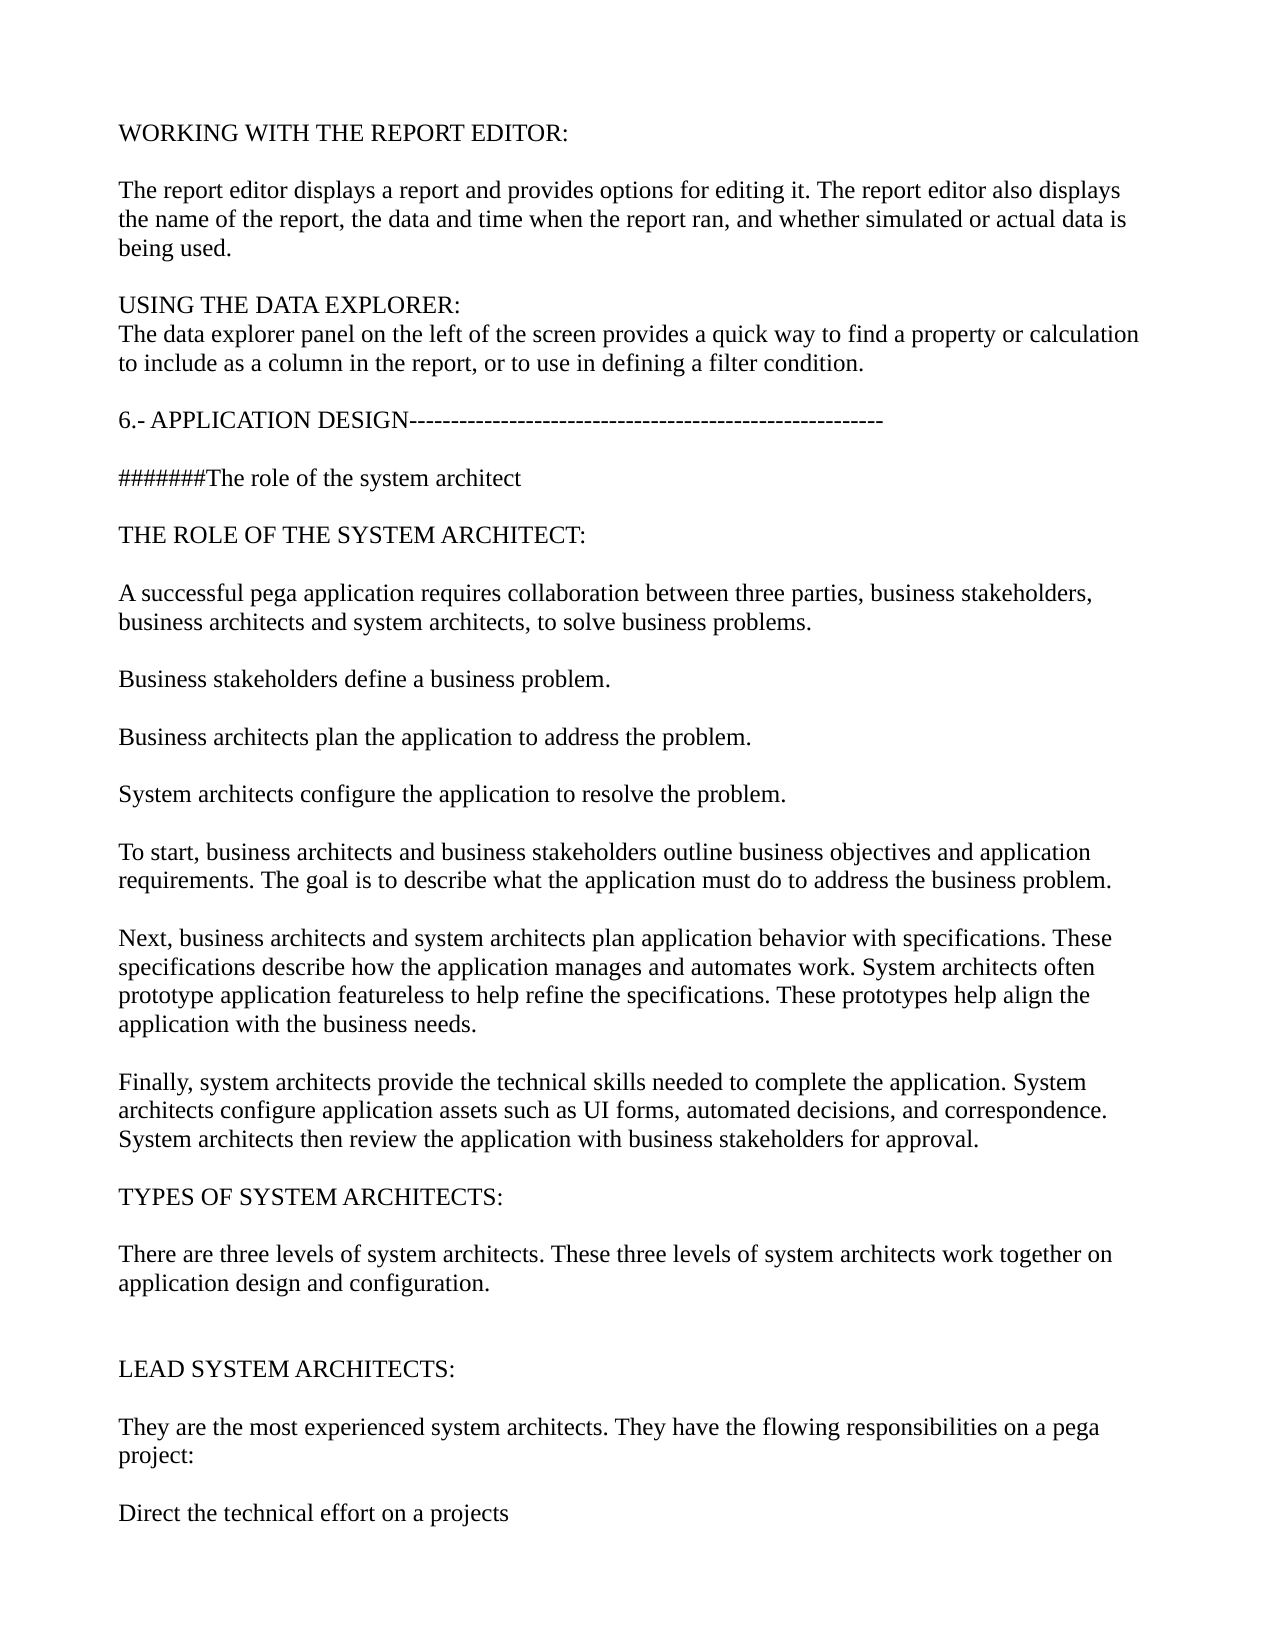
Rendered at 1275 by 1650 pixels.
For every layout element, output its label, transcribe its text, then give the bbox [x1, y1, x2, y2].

text Finally, system architects provide the technical skills needed to complete the application. System architects configure application assets such as UI forms, automated decisions, and correspondence. System architects then review the application with business stakeholders for approval. [118, 1067, 1157, 1153]
text There are three levels of system architects. These three levels of system architects work together on application design and configuration. [118, 1239, 1157, 1297]
text LEAD SYSTEM ARCHITECTS: [118, 1354, 1157, 1383]
text System architects configure the application to resolve the problem. [118, 779, 1157, 808]
text USING THE DATA EXPLORER: [118, 291, 1157, 319]
text The data explorer panel on the left of the screen provides a quick way to find a property or calculation to include as a column in the report, or to use in defining a filter condition. [118, 319, 1157, 377]
text They are the most experienced system architects. They have the flowing responsibilities on a pega project: [118, 1412, 1157, 1469]
text 6.- APPLICATION DESIGN--------------------------------------------------------- [118, 406, 1157, 434]
text A successful pega application requires collaboration between three parties, business stakeholders, business architects and system architects, to solve business problems. [118, 578, 1157, 636]
text To start, business architects and business stakeholders outline business objectives and application requirements. The goal is to describe what the application must do to address the business problem. [118, 837, 1157, 894]
text WORKING WITH THE REPORT EDITOR: [118, 118, 1157, 147]
text Business stakeholders define a business problem. [118, 664, 1157, 693]
text Direct the technical effort on a projects [118, 1498, 1157, 1527]
text Next, business architects and system architects plan application behavior with specifications. These specifications describe how the application manages and automates work. System architects often prototype application featureless to help refine the specifications. These prototypes help align the application with the business needs. [118, 923, 1157, 1038]
text THE ROLE OF THE SYSTEM ARCHITECT: [118, 521, 1157, 549]
text #######The role of the system architect [118, 463, 1157, 492]
text The report editor displays a report and provides options for editing it. The report editor also displays the name of the report, the data and time when the report ran, and whether simulated or actual data is being used. [118, 176, 1157, 262]
text Business architects plan the application to address the problem. [118, 722, 1157, 751]
text TYPES OF SYSTEM ARCHITECTS: [118, 1182, 1157, 1211]
